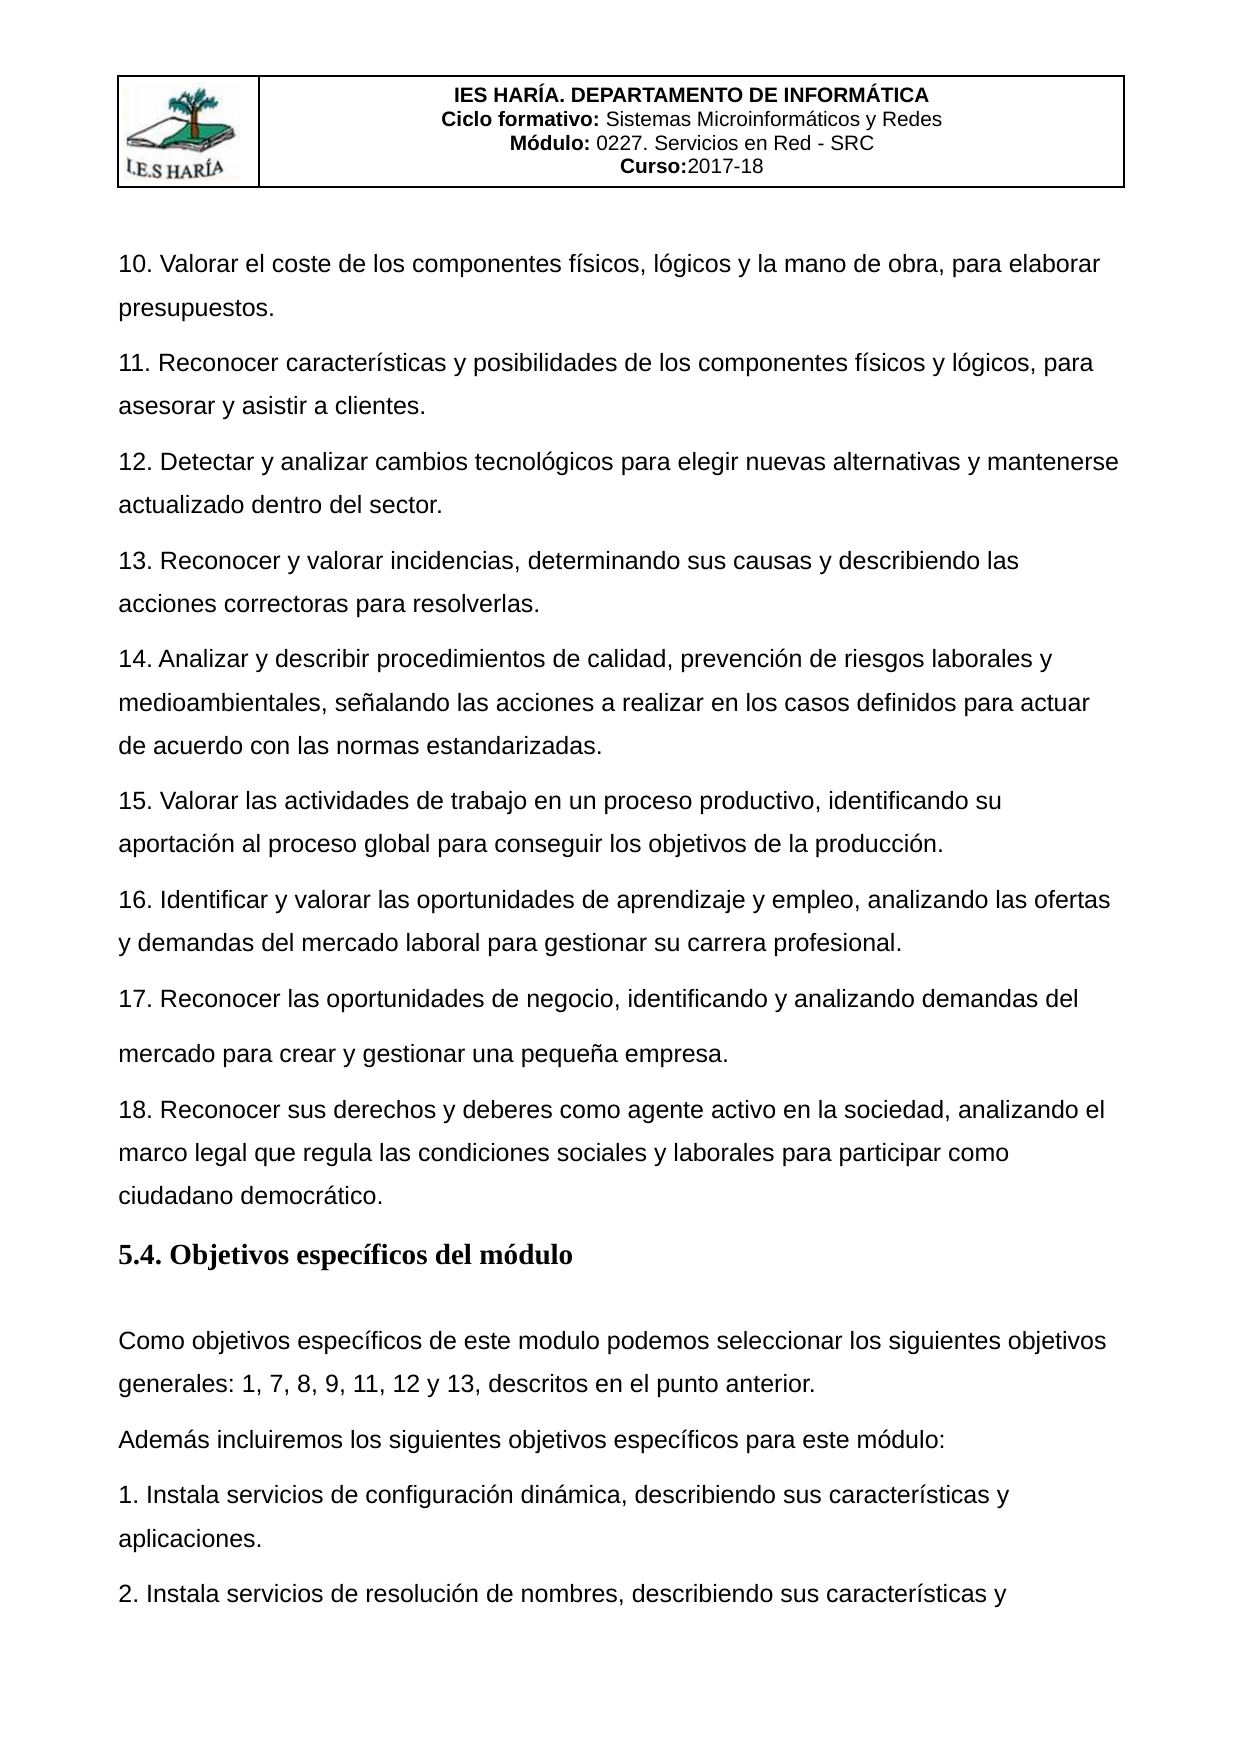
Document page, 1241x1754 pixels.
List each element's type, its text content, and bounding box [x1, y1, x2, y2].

text 17. Reconocer las oportunidades de negocio, identificando y analizando demandas del [118, 984, 1122, 1013]
text 1. Instala servicios de configuración dinámica, describiendo sus características y aplicaciones. [118, 1481, 1122, 1552]
text 18. Reconocer sus derechos y deberes como agente activo en la sociedad, analizando el marco legal que regula las condiciones sociales y laborales para participar como ciudadano democrático. [118, 1095, 1122, 1210]
text 2. Instala servicios de resolución de nombres, describiendo sus características y [118, 1579, 1122, 1608]
text mercado para crear y gestionar una pequeña empresa. [118, 1039, 1122, 1068]
text Además incluiremos los siguientes objetivos específicos para este módulo: [118, 1425, 1122, 1454]
text 16. Identificar y valorar las oportunidades de aprendizaje y empleo, analizando las ofertas y demandas del mercado laboral para gestionar su carrera profesional. [118, 885, 1122, 957]
text 10. Valorar el coste de los componentes físicos, lógicos y la mano de obra, para elaborar presupuestos. [118, 249, 1122, 321]
subtitle 5.4. Objetivos específicos del módulo [118, 1237, 1122, 1271]
text 15. Valorar las actividades de trabajo en un proceso productivo, identificando su aportación al proceso global para conseguir los objetivos de la producción. [118, 786, 1122, 858]
text 14. Analizar y describir procedimientos de calidad, prevención de riesgos laborales y medioambientales, señalando las acciones a realizar en los casos definidos para actuar de acuerdo con las normas estandarizadas. [118, 644, 1122, 759]
text Como objetivos específicos de este modulo podemos seleccionar los siguientes objetivos generales: 1, 7, 8, 9, 11, 12 y 13, descritos en el punto anterior. [118, 1326, 1122, 1398]
text 12. Detectar y analizar cambios tecnológicos para elegir nuevas alternativas y mantenerse actualizado dentro del sector. [118, 447, 1122, 519]
text 11. Reconocer características y posibilidades de los componentes físicos y lógicos, para asesorar y asistir a clientes. [118, 348, 1122, 420]
text 13. Reconocer y valorar incidencias, determinando sus causas y describiendo las acciones correctoras para resolverlas. [118, 546, 1122, 618]
picture [123, 82, 241, 180]
